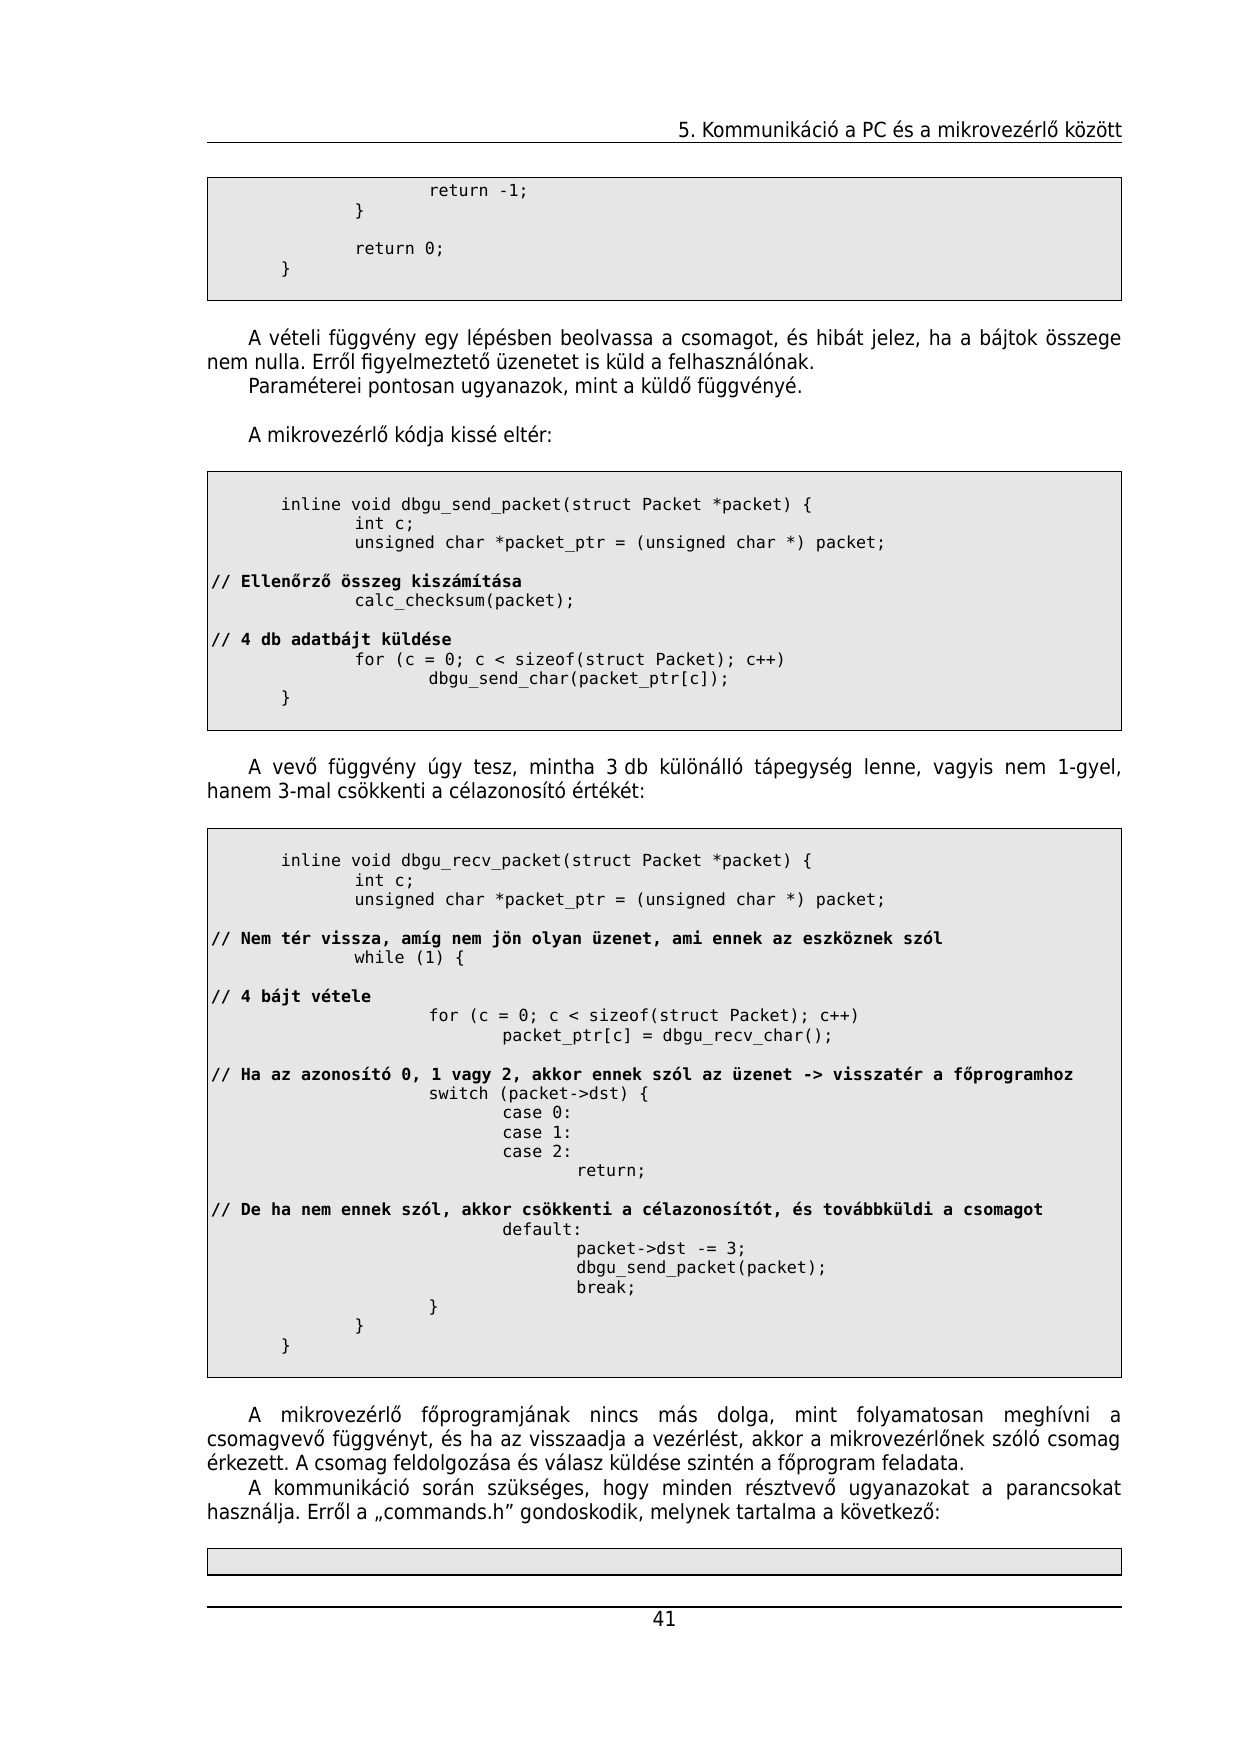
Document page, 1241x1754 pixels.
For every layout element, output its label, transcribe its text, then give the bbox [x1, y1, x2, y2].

text return 0; [208, 235, 1121, 254]
text // De ha nem ennek szól, akkor csökkenti a célazonosítót, és továbbküldi a csomagot [208, 1196, 1121, 1216]
text break; [208, 1274, 1121, 1293]
text } [208, 1332, 1121, 1351]
text } [208, 1312, 1121, 1332]
text // 4 db adatbájt küldése [208, 626, 1121, 646]
text A vételi függvény egy lépésben beolvassa a csomagot, és hibát jelez, ha a bájtok összege nem nulla. Erről figyelmeztető üzenetet is küld a felhasználónak. [207, 326, 1122, 374]
text unsigned char *packet_ptr = (unsigned char *) packet; [208, 529, 1121, 549]
text inline void dbgu_send_packet(struct Packet *packet) { [208, 491, 1121, 510]
text A mikrovezérlő főprogramjának nincs más dolga, mint folyamatosan meghívni a csomagvevő függvényt, és ha az visszaadja a vezérlést, akkor a mikrovezérlőnek szóló csomag érkezett. A csomag feldolgozása és válasz küldése szintén a főprogram feladata. [207, 1403, 1122, 1476]
text return -1; [208, 178, 1121, 196]
text } [208, 196, 1121, 216]
text inline void dbgu_recv_packet(struct Packet *packet) { [208, 847, 1121, 867]
text A vevő függvény úgy tesz, mintha 3 db különálló tápegység lenne, vagyis nem 1-gyel, hanem 3-mal csökkenti a célazonosító értékét: [207, 755, 1122, 804]
text calc_checksum(packet); [208, 587, 1121, 607]
text A kommunikáció során szükséges, hogy minden résztvevő ugyanazokat a parancsokat használja. Erről a „commands.h” gondoskodik, melynek tartalma a következő: [207, 1476, 1122, 1524]
text } [208, 254, 1121, 274]
text int c; [208, 510, 1121, 529]
text // Nem tér vissza, amíg nem jön olyan üzenet, ami ennek az eszköznek szól [208, 925, 1121, 944]
text } [208, 1293, 1121, 1312]
text for (c = 0; c < sizeof(struct Packet); c++) [208, 646, 1121, 665]
text unsigned char *packet_ptr = (unsigned char *) packet; [208, 886, 1121, 906]
text case 0: [208, 1099, 1121, 1119]
text } [208, 684, 1121, 704]
text packet_ptr[c] = dbgu_recv_char(); [208, 1022, 1121, 1041]
text Paraméterei pontosan ugyanazok, mint a küldő függvényé. [207, 374, 1122, 398]
text dbgu_send_char(packet_ptr[c]); [208, 665, 1121, 684]
text case 2: [208, 1138, 1121, 1157]
text // 4 bájt vétele [208, 983, 1121, 1002]
text dbgu_send_packet(packet); [208, 1254, 1121, 1274]
text while (1) { [208, 944, 1121, 964]
text case 1: [208, 1119, 1121, 1138]
text A mikrovezérlő kódja kissé eltér: [207, 423, 1122, 447]
text return; [208, 1157, 1121, 1177]
text switch (packet->dst) { [208, 1080, 1121, 1099]
text // Ellenőrző összeg kiszámítása [208, 568, 1121, 587]
text default: [208, 1216, 1121, 1235]
text int c; [208, 867, 1121, 886]
text packet->dst -= 3; [208, 1235, 1121, 1254]
text for (c = 0; c < sizeof(struct Packet); c++) [208, 1002, 1121, 1022]
text // Ha az azonosító 0, 1 vagy 2, akkor ennek szól az üzenet -> visszatér a főprogramhoz [208, 1061, 1121, 1080]
